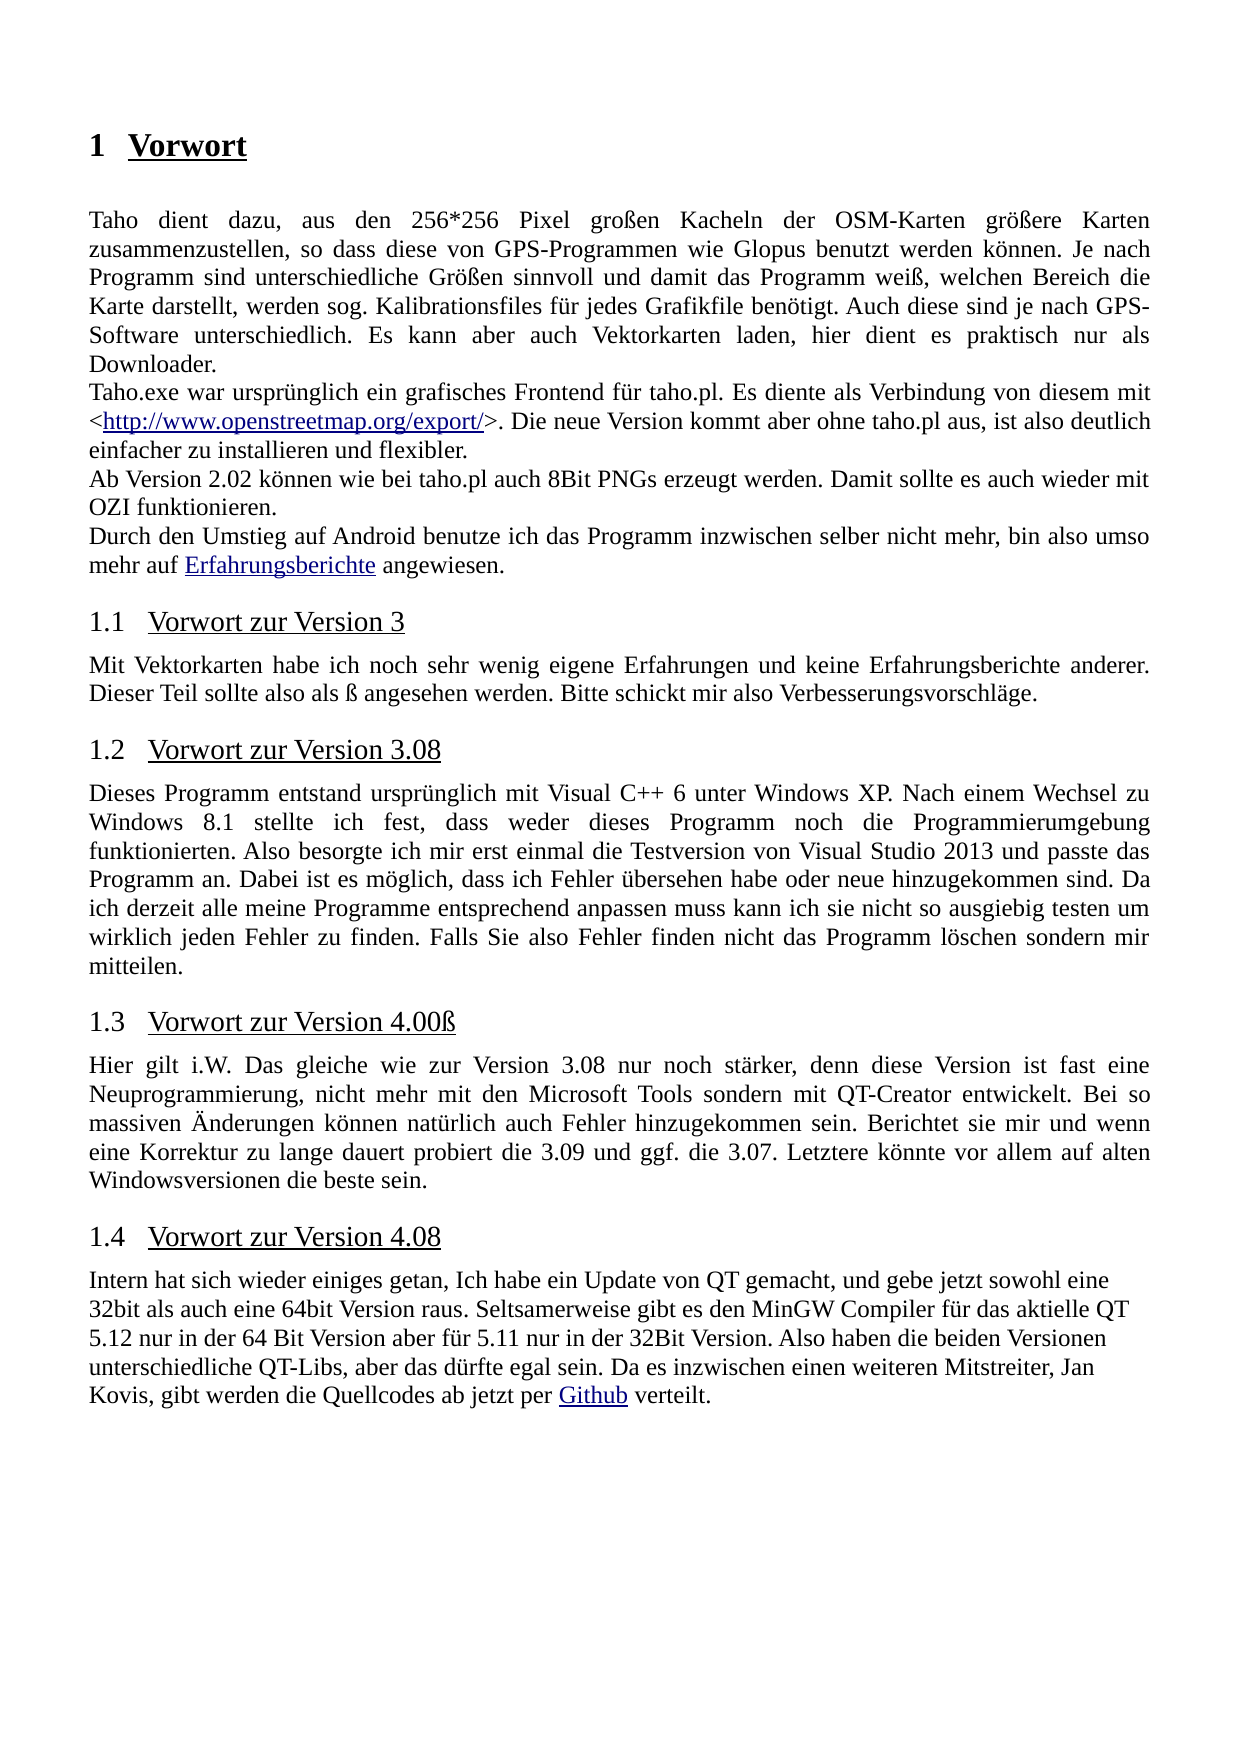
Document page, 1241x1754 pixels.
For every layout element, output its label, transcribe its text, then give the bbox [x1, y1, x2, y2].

text Taho.exe war ursprünglich ein grafisches Frontend für taho.pl. Es diente als Verbindung von diesem mit <http://www.openstreetmap.org/export/>. Die neue Version kommt aber ohne taho.pl aus, ist also deutlich einfacher zu installieren und flexibler. [88, 377, 1152, 464]
text Mit Vektorkarten habe ich noch sehr wenig eigene Erfahrungen und keine Erfahrungsberichte anderer. Dieser Teil sollte also als ß angesehen werden. Bitte schickt mir also Verbesserungsvorschläge. [88, 650, 1152, 707]
subtitle Vorwort zur Version 3 [88, 604, 1152, 637]
text Hier gilt i.W. Das gleiche wie zur Version 3.08 nur noch stärker, denn diese Version ist fast eine Neuprogrammierung, nicht mehr mit den Microsoft Tools sondern mit QT-Creator entwickelt. Bei so massiven Änderungen können natürlich auch Fehler hinzugekommen sein. Berichtet sie mir und wenn eine Korrektur zu lange dauert probiert die 3.09 und ggf. die 3.07. Letztere könnte vor allem auf alten Windowsversionen die beste sein. [88, 1051, 1152, 1194]
text Intern hat sich wieder einiges getan, Ich habe ein Update von QT gemacht, und gebe jetzt sowohl eine 32bit als auch eine 64bit Version raus. Seltsamerweise gibt es den MinGW Compiler für das aktielle QT 5.12 nur in der 64 Bit Version aber für 5.11 nur in der 32Bit Version. Also haben die beiden Versionen unterschiedliche QT-Libs, aber das dürfte egal sein. Da es inzwischen einen weiteren Mitstreiter, Jan Kovis, gibt werden die Quellcodes ab jetzt per Github verteilt. [88, 1265, 1152, 1409]
text Taho dient dazu, aus den 256*256 Pixel großen Kacheln der OSM-Karten größere Karten zusammenzustellen, so dass diese von GPS-Programmen wie Glopus benutzt werden können. Je nach Programm sind unterschiedliche Größen sinnvoll und damit das Programm weiß, welchen Bereich die Karte darstellt, werden sog. Kalibrationsfiles für jedes Grafikfile benötigt. Auch diese sind je nach GPS-Software unterschiedlich. Es kann aber auch Vektorkarten laden, hier dient es praktisch nur als Downloader. [88, 205, 1152, 377]
text Dieses Programm entstand ursprünglich mit Visual C++ 6 unter Windows XP. Nach einem Wechsel zu Windows 8.1 stellte ich fest, dass weder dieses Programm noch die Programmierumgebung funktionierten. Also besorgte ich mir erst einmal die Testversion von Visual Studio 2013 und passte das Programm an. Dabei ist es möglich, dass ich Fehler übersehen habe oder neue hinzugekommen sind. Da ich derzeit alle meine Programme entsprechend anpassen muss kann ich sie nicht so ausgiebig testen um wirklich jeden Fehler zu finden. Falls Sie also Fehler finden nicht das Programm löschen sondern mir mitteilen. [88, 778, 1152, 979]
subtitle Vorwort zur Version 4.08 [88, 1219, 1152, 1253]
subtitle Vorwort zur Version 3.08 [88, 732, 1152, 766]
text Ab Version 2.02 können wie bei taho.pl auch 8Bit PNGs erzeugt werden. Damit sollte es auch wieder mit OZI funktionieren. [88, 464, 1152, 521]
text Durch den Umstieg auf Android benutze ich das Programm inzwischen selber nicht mehr, bin also umso mehr auf Erfahrungsberichte angewiesen. [88, 521, 1152, 579]
subtitle Vorwort [88, 125, 1152, 164]
subtitle Vorwort zur Version 4.00ß [88, 1004, 1152, 1038]
